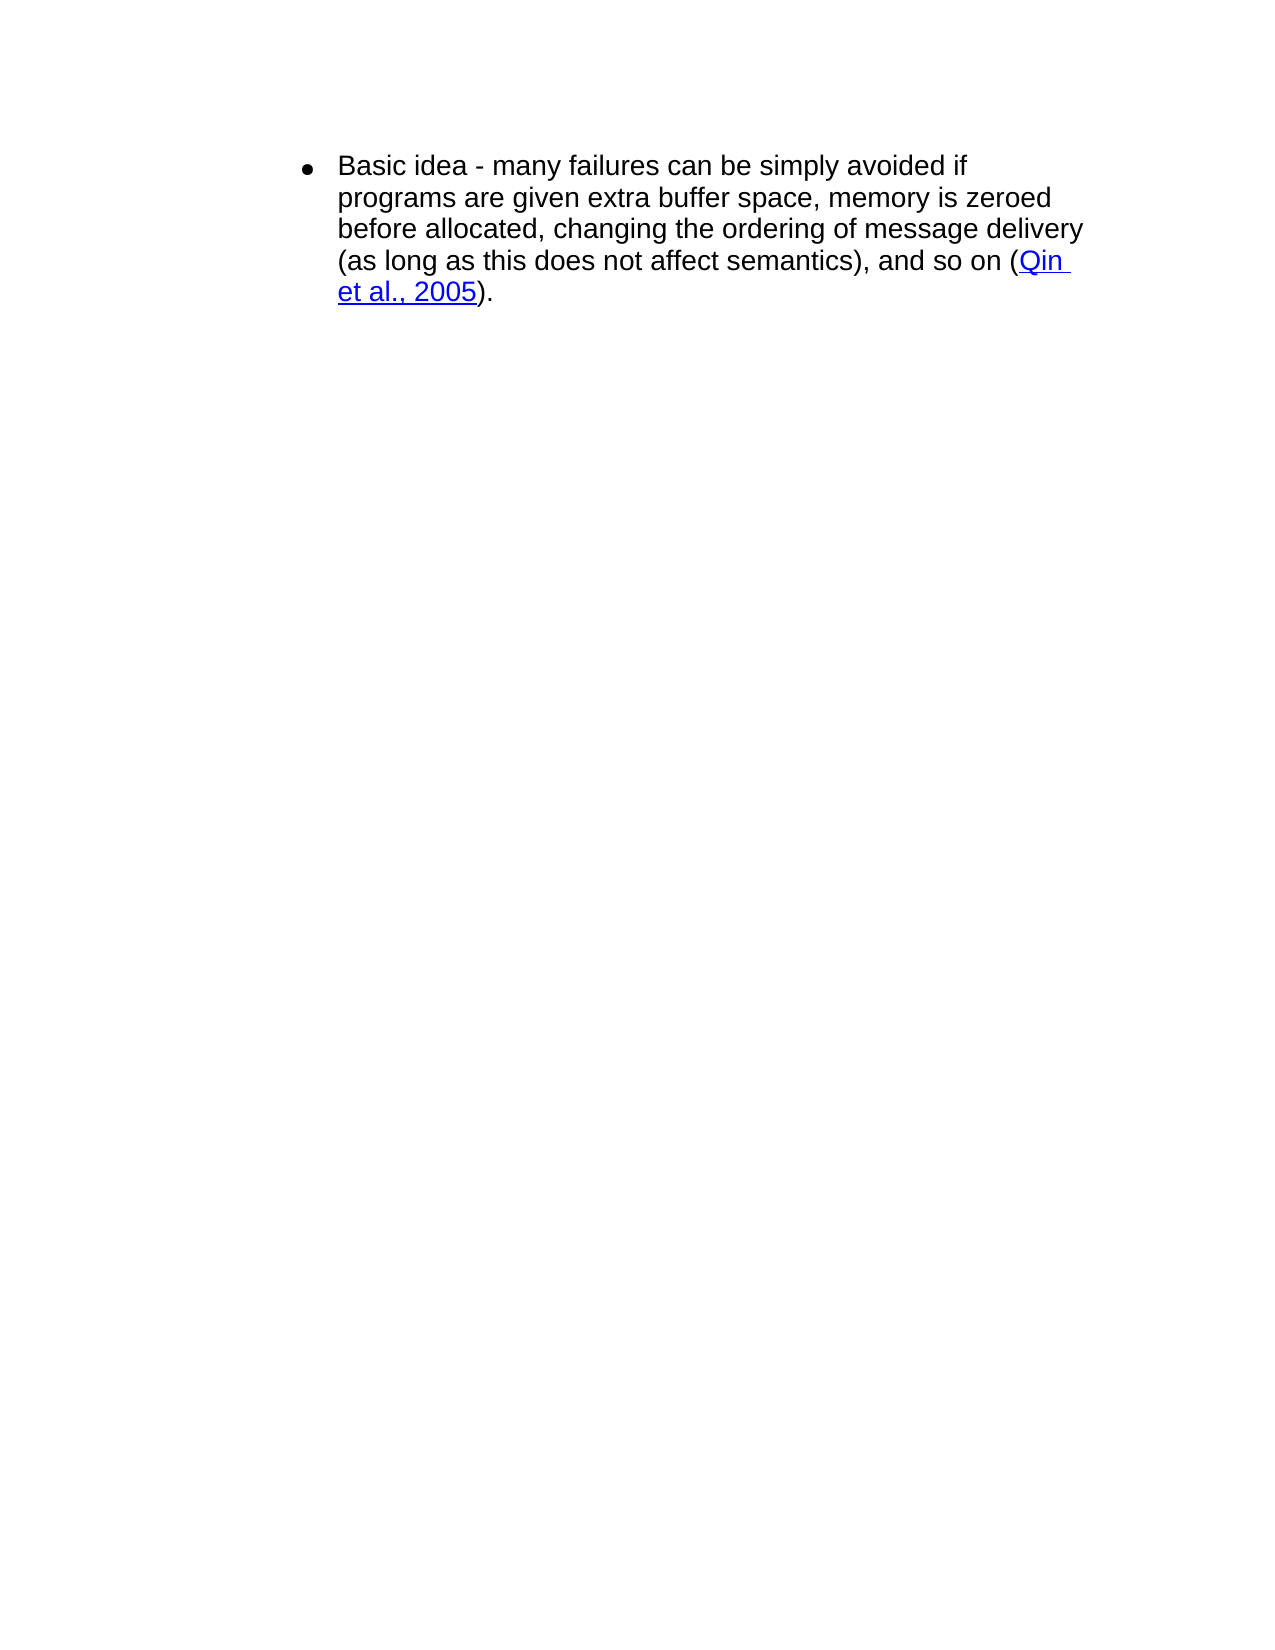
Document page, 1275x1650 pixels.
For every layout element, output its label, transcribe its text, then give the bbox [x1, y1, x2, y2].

list Basic idea - many failures can be simply avoided if programs are given extra buffer space, memory is zeroed before allocated, changing the ordering of message delivery (as long as this does not affect semantics), and so on (Qin et al., 2005). [300, 150, 1087, 307]
